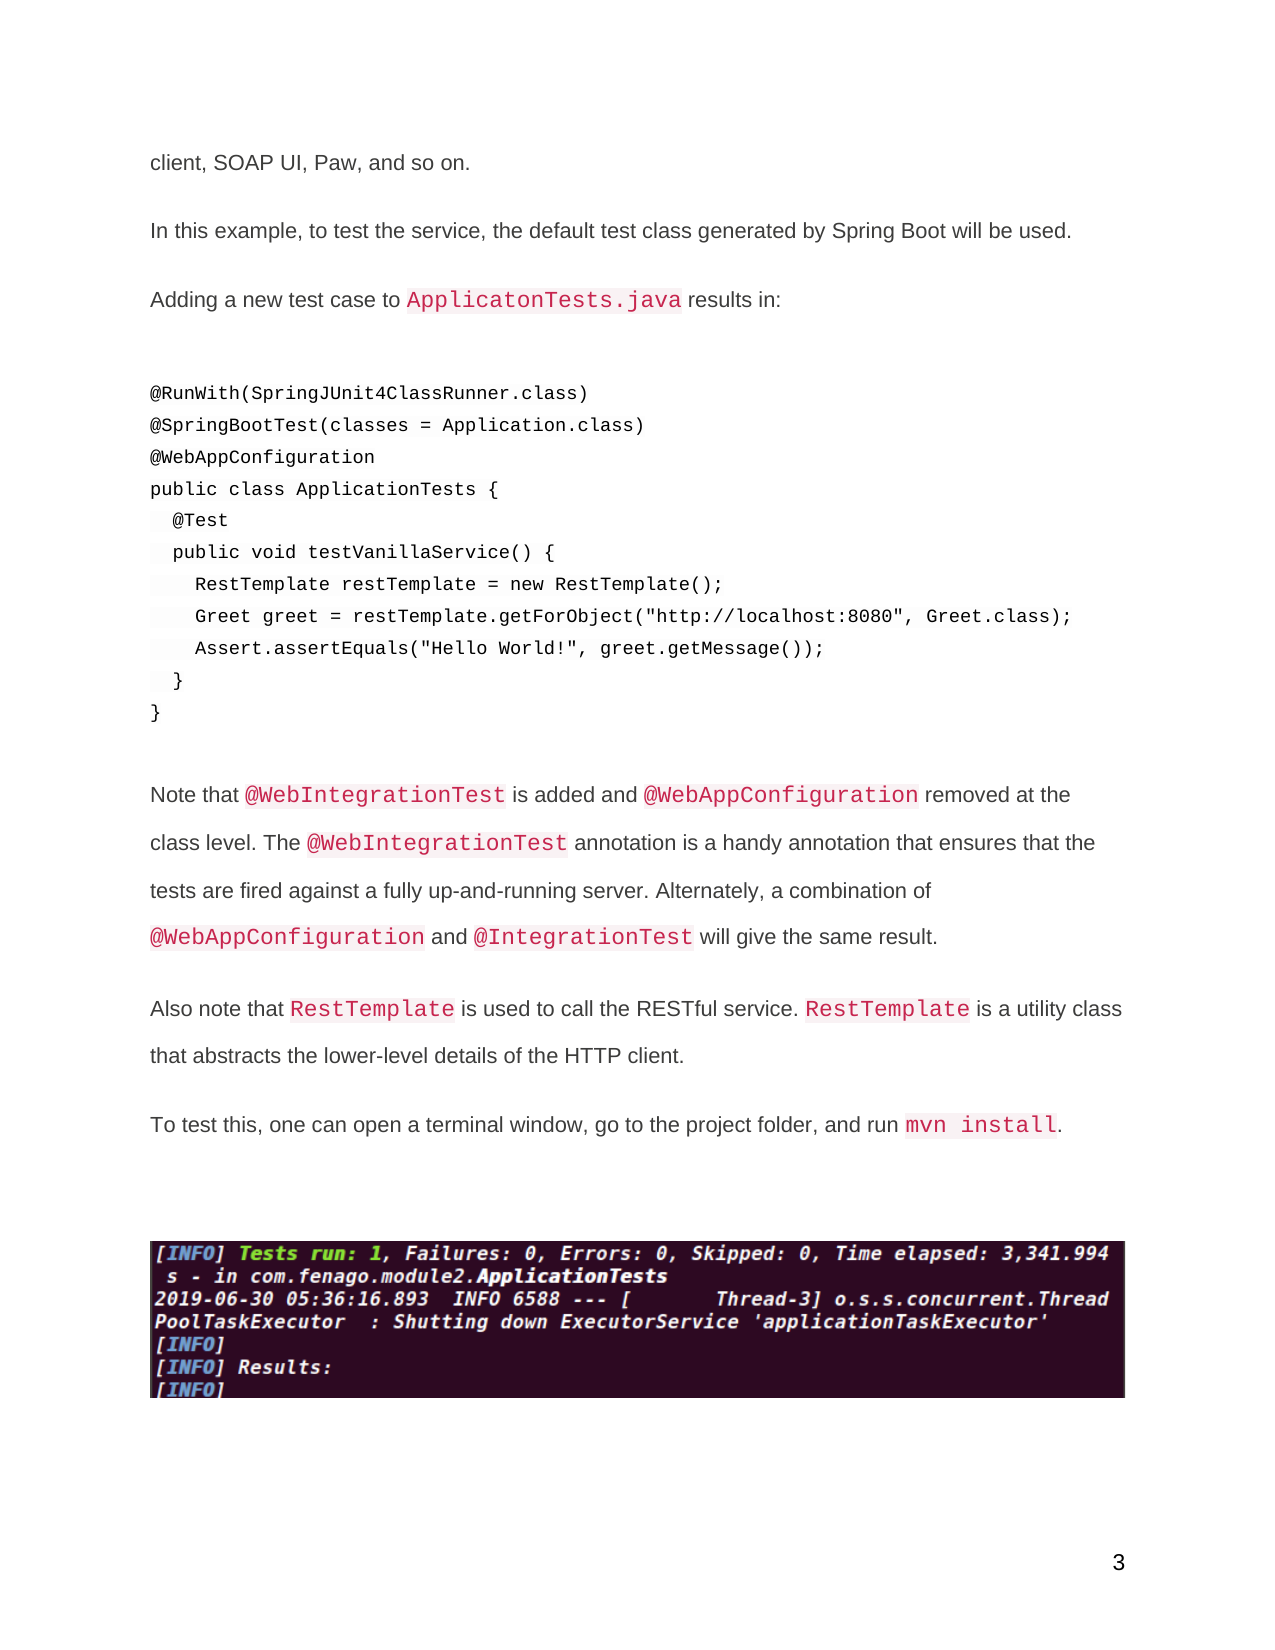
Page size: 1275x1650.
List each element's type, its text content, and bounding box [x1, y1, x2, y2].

text In this example, to test the service, the default test class generated by Spring Boot will be used. [150, 218, 1125, 243]
text client, SOAP UI, Paw, and so on. [150, 150, 1125, 175]
text Adding a new test case to ApplicatonTests.java results in: [150, 286, 1125, 314]
picture [150, 1241, 1125, 1398]
text To test this, one can open a terminal window, go to the project folder, and run mvn install. [150, 1112, 1125, 1139]
text @RunWith(SpringJUnit4ClassRunner.class) @SpringBootTest(classes = Application.class) @WebAppConfiguration public class ApplicationTests { @Test public void testVanillaService() { RestTemplate restTemplate = new RestTemplate(); Greet greet = restTemplate.getForObject("http://localhost:8080", Greet.class); Assert.assertEquals("Hello World!", greet.getMessage()); } } [150, 384, 1125, 724]
text Also note that RestTemplate is used to call the RESTful service. RestTemplate is a utility class that abstracts the lower-level details of the HTTP client. [150, 996, 1125, 1069]
text Note that @WebIntegrationTest is added and @WebAppConfiguration removed at the class level. The @WebIntegrationTest annotation is a handy annotation that ensures that the tests are fired against a fully up-and-running server. Alternately, a combination of @WebAppConfiguration and @IntegrationTest will give the same result. [150, 782, 1125, 951]
